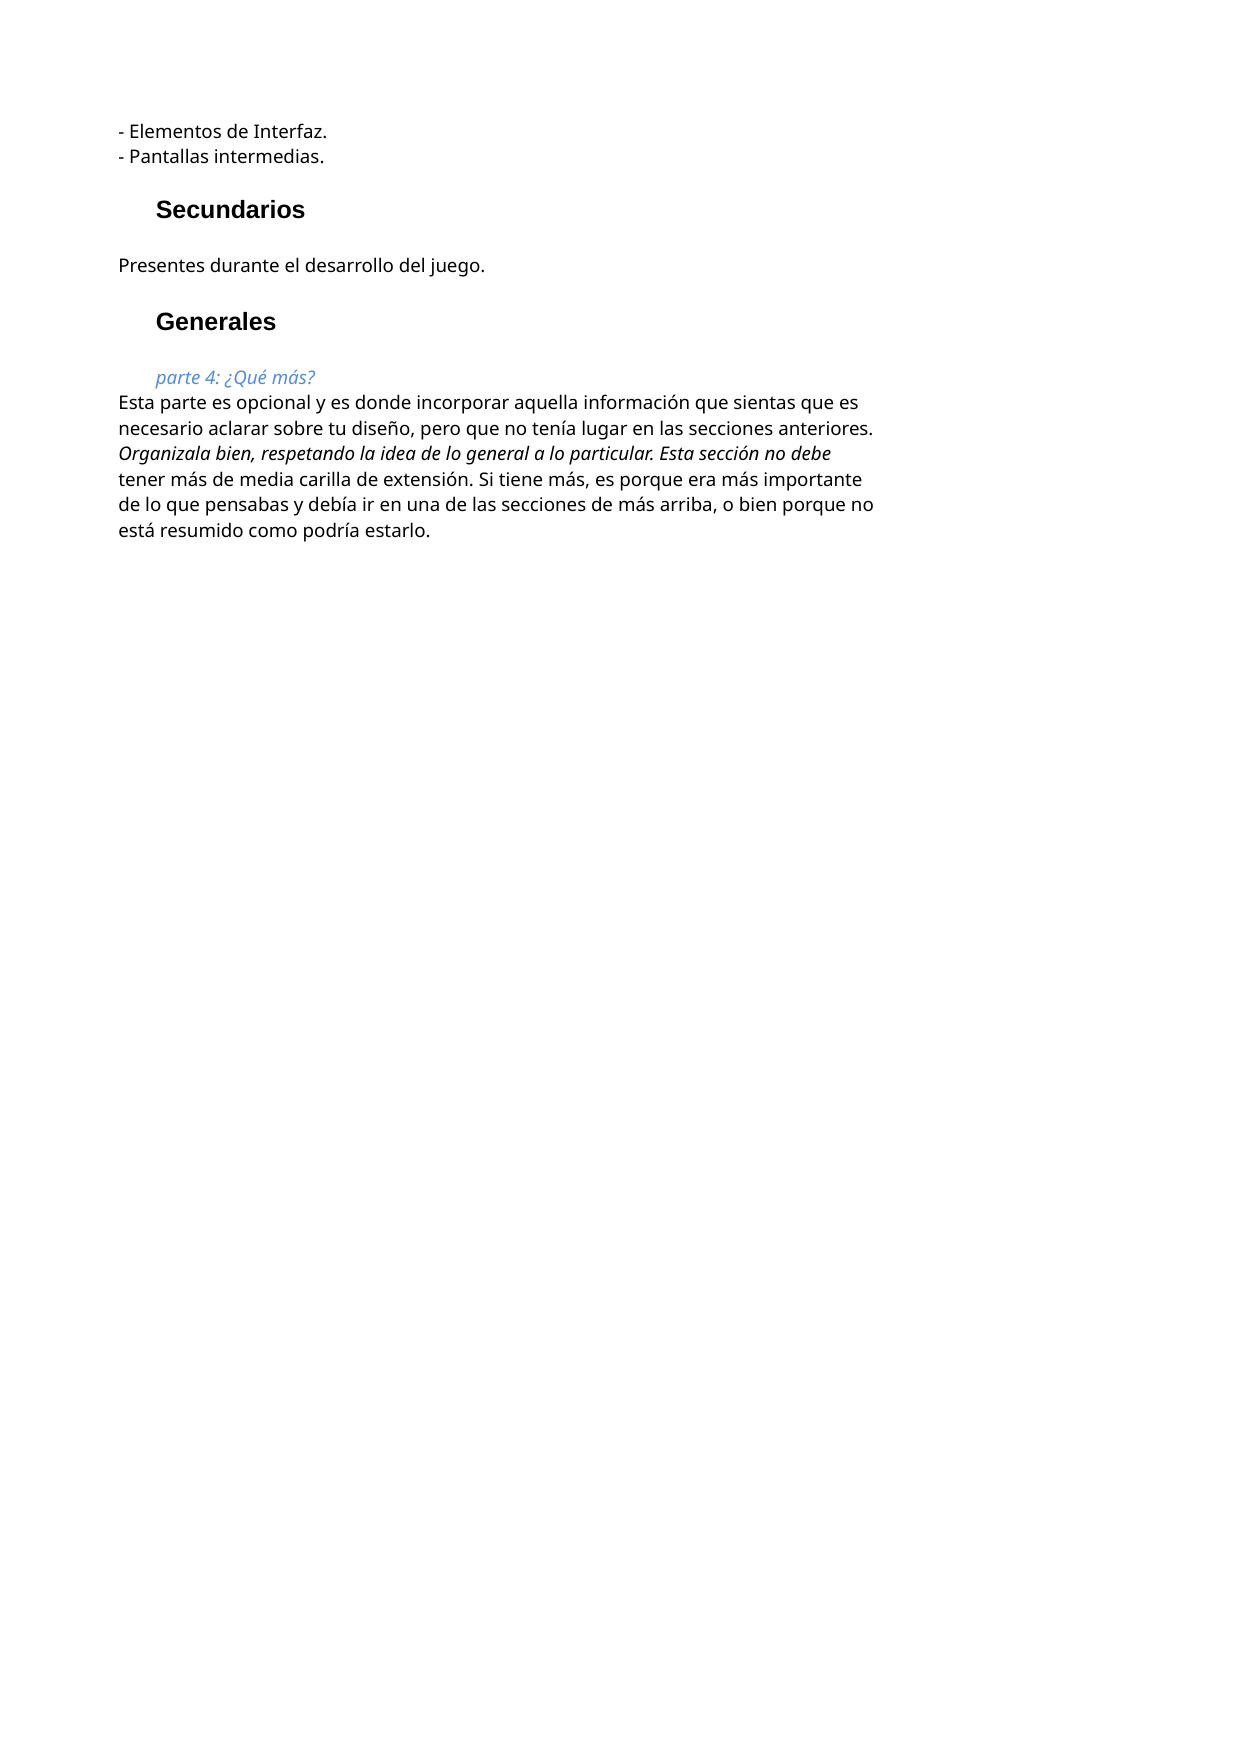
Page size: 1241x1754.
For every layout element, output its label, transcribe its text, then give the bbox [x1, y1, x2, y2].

text necesario aclarar sobre tu diseño, pero que no tenía lugar en las secciones anteriores. [118, 415, 1122, 441]
text - Elementos de Interfaz. [118, 118, 1122, 144]
text de lo que pensabas y debía ir en una de las secciones de más arriba, o bien porque no [118, 492, 1122, 517]
text Esta parte es opcional y es donde incorporar aquella información que sientas que es [118, 389, 1122, 415]
text tener más de media carilla de extensión. Si tiene más, es porque era más importante [118, 466, 1122, 492]
list parte 4: ¿Qué más? [118, 364, 1122, 389]
list Secundarios [118, 195, 1122, 223]
text Organizala bien, respetando la idea de lo general a lo particular. Esta sección no debe [118, 441, 1122, 466]
text Presentes durante el desarrollo del juego. [118, 252, 1122, 278]
text - Pantallas intermedias. [118, 144, 1122, 169]
list Generales [118, 306, 1122, 335]
text está resumido como podría estarlo. [118, 517, 1122, 543]
